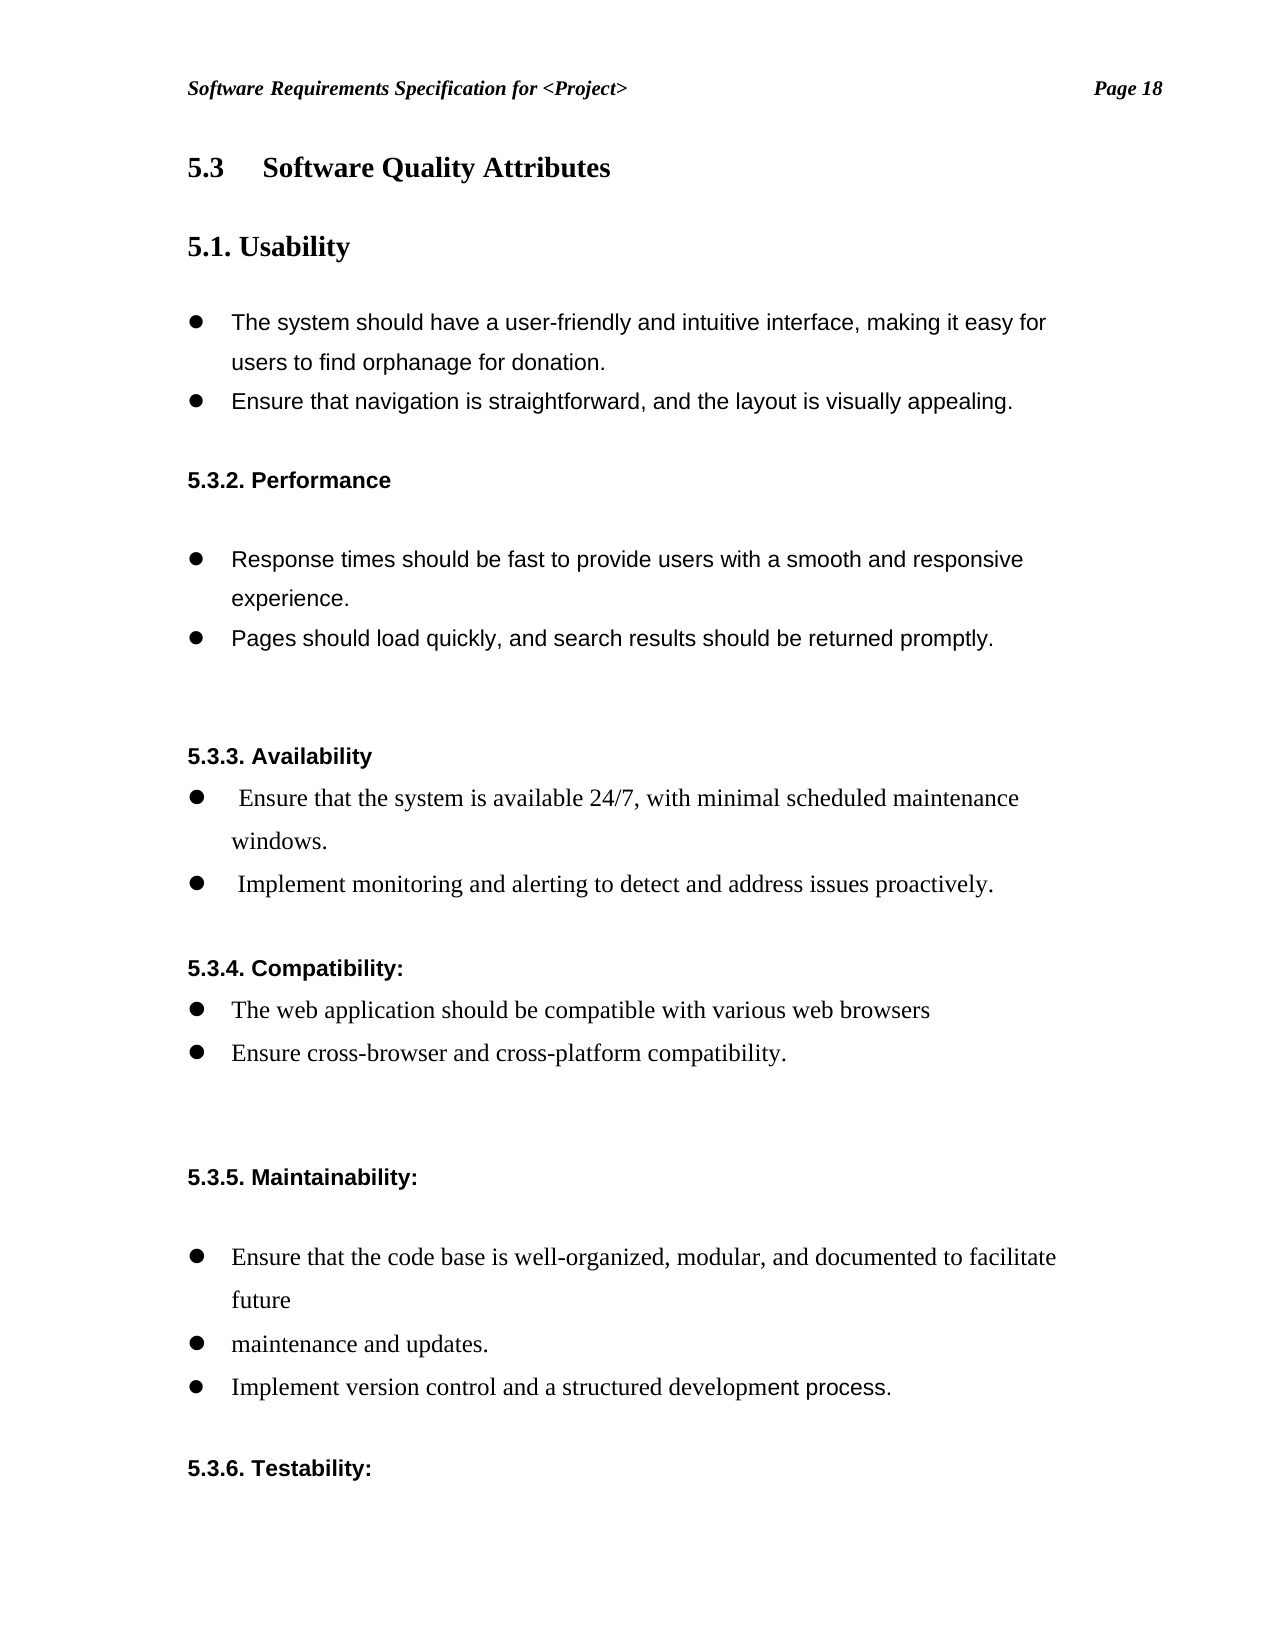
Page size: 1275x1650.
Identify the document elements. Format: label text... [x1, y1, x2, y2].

list Ensure that the system is available 24/7, with minimal scheduled maintenance windows. [187, 783, 1087, 854]
text 5.3.3. Availability [187, 743, 1087, 769]
list Ensure cross-browser and cross-platform compatibility. [187, 1038, 1087, 1067]
subtitle Software Quality Attributes [187, 150, 1087, 183]
text 5.3.6. Testability: [187, 1454, 1087, 1481]
list Pages should load quickly, and search results should be returned promptly. [187, 625, 1087, 651]
text 5.3.5. Maintainability: [187, 1163, 1087, 1190]
list Ensure that the code base is well-organized, modular, and documented to facilitate future [187, 1242, 1087, 1314]
list maintenance and updates. [187, 1329, 1087, 1357]
text 5.3.4. Compatibility: [187, 955, 1087, 982]
list Response times should be fast to provide users with a smooth and responsive experience. [187, 546, 1087, 612]
subtitle 5.1. Usability [187, 229, 1087, 263]
list Implement monitoring and alerting to detect and address issues proactively. [187, 869, 1087, 898]
text 5.3.2. Performance [187, 467, 1087, 493]
list Implement version control and a structured development process. [187, 1372, 1087, 1401]
list The system should have a user-friendly and intuitive interface, making it easy for users to find orphanage for donation. [187, 309, 1087, 375]
list Ensure that navigation is straightforward, and the layout is visually appealing. [187, 388, 1087, 414]
list The web application should be compatible with various web browsers [187, 995, 1087, 1023]
